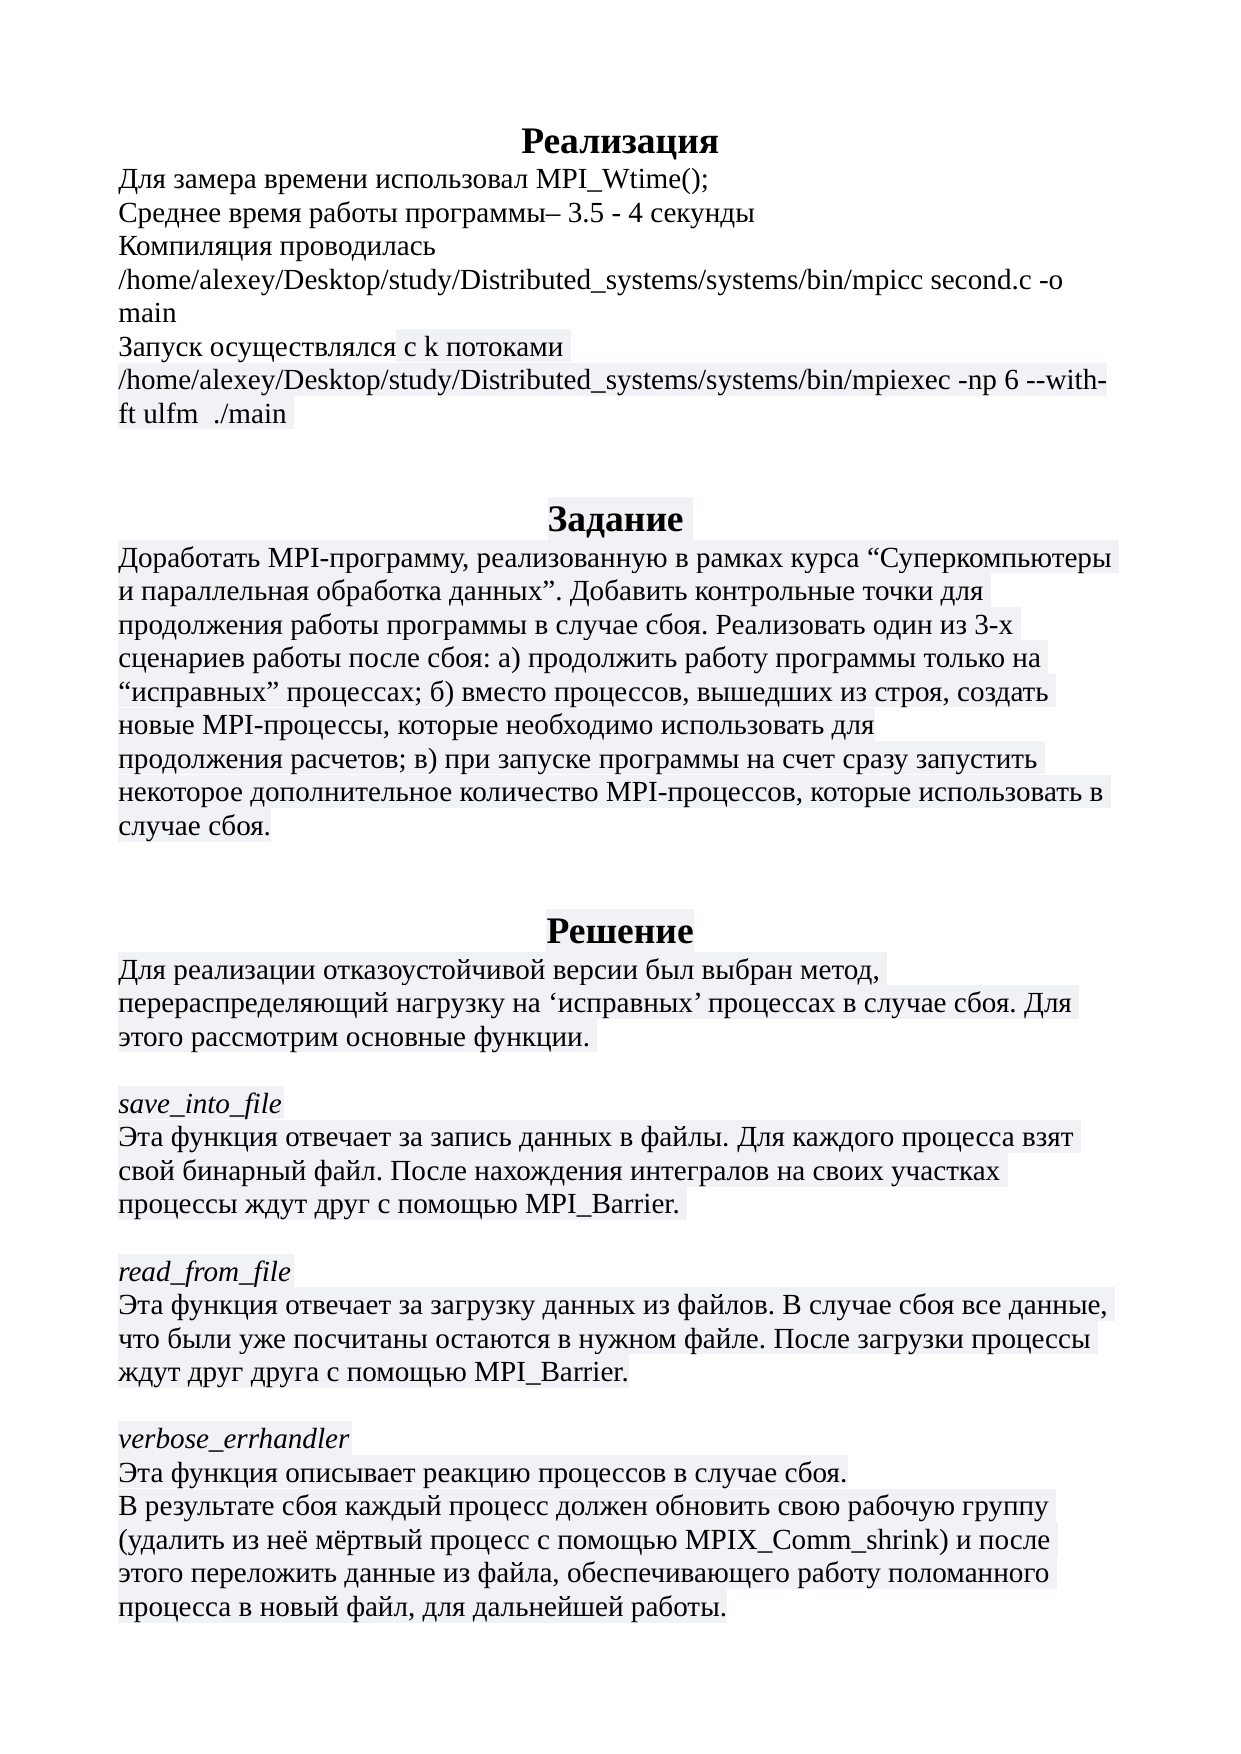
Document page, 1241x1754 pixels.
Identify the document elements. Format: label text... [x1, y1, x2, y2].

text read_from_file Эта функция отвечает за загрузку данных из файлов. В случае сбоя все данные, что были уже посчитаны остаются в нужном файле. После загрузки процессы ждут друг друга с помощью MPI_Barrier. [118, 1254, 1122, 1421]
text Компиляция проводилась /home/alexey/Desktop/study/Distributed_systems/systems/bin/mpicc second.c -o main [118, 228, 1122, 329]
text Для замера времени использовал MPI_Wtime(); [118, 161, 1122, 195]
text Задание [118, 497, 1122, 540]
text Доработать MPI-программу, реализованную в рамках курса “Суперкомпьютеры и параллельная обработка данных”. Добавить контрольные точки для продолжения работы программы в случае сбоя. Реализовать один из 3-х сценариев работы после сбоя: a) продолжить работу программы только на “исправных” процессах; б) вместо процессов, вышедших из строя, создать новые MPI-процессы, которые необходимо использовать для продолжения расчетов; в) при запуске программы на счет сразу запустить некоторое дополнительное количество MPI-процессов, которые использовать в случае сбоя. [118, 540, 1122, 842]
text Среднее время работы программы– 3.5 - 4 секунды [118, 195, 1122, 228]
text verbose_errhandler Эта функция описывает реакцию процессов в случае сбоя. В результате сбоя каждый процесс должен обновить свою рабочую группу (удалить из неё мёртвый процесс с помощью MPIX_Comm_shrink) и после этого переложить данные из файла, обеспечивающего работу поломанного процесса в новый файл, для дальнейшей работы. [118, 1421, 1122, 1623]
text save_into_file Эта функция отвечает за запись данных в файлы. Для каждого процесса взят свой бинарный файл. После нахождения интегралов на своих участках процессы ждут друг с помощью MPI_Barrier. [118, 1086, 1122, 1254]
text Запуск осуществлялся с k потоками [118, 329, 1122, 362]
text Для реализации отказоустойчивой версии был выбран метод, перераспределяющий нагрузку на ‘исправных’ процессах в случае сбоя. Для этого рассмотрим основные функции. [118, 952, 1122, 1052]
text Решение [118, 909, 1122, 952]
text /home/alexey/Desktop/study/Distributed_systems/systems/bin/mpiexec -np 6 --with-ft ulfm ./main [118, 362, 1122, 429]
text Реализация [118, 118, 1122, 161]
